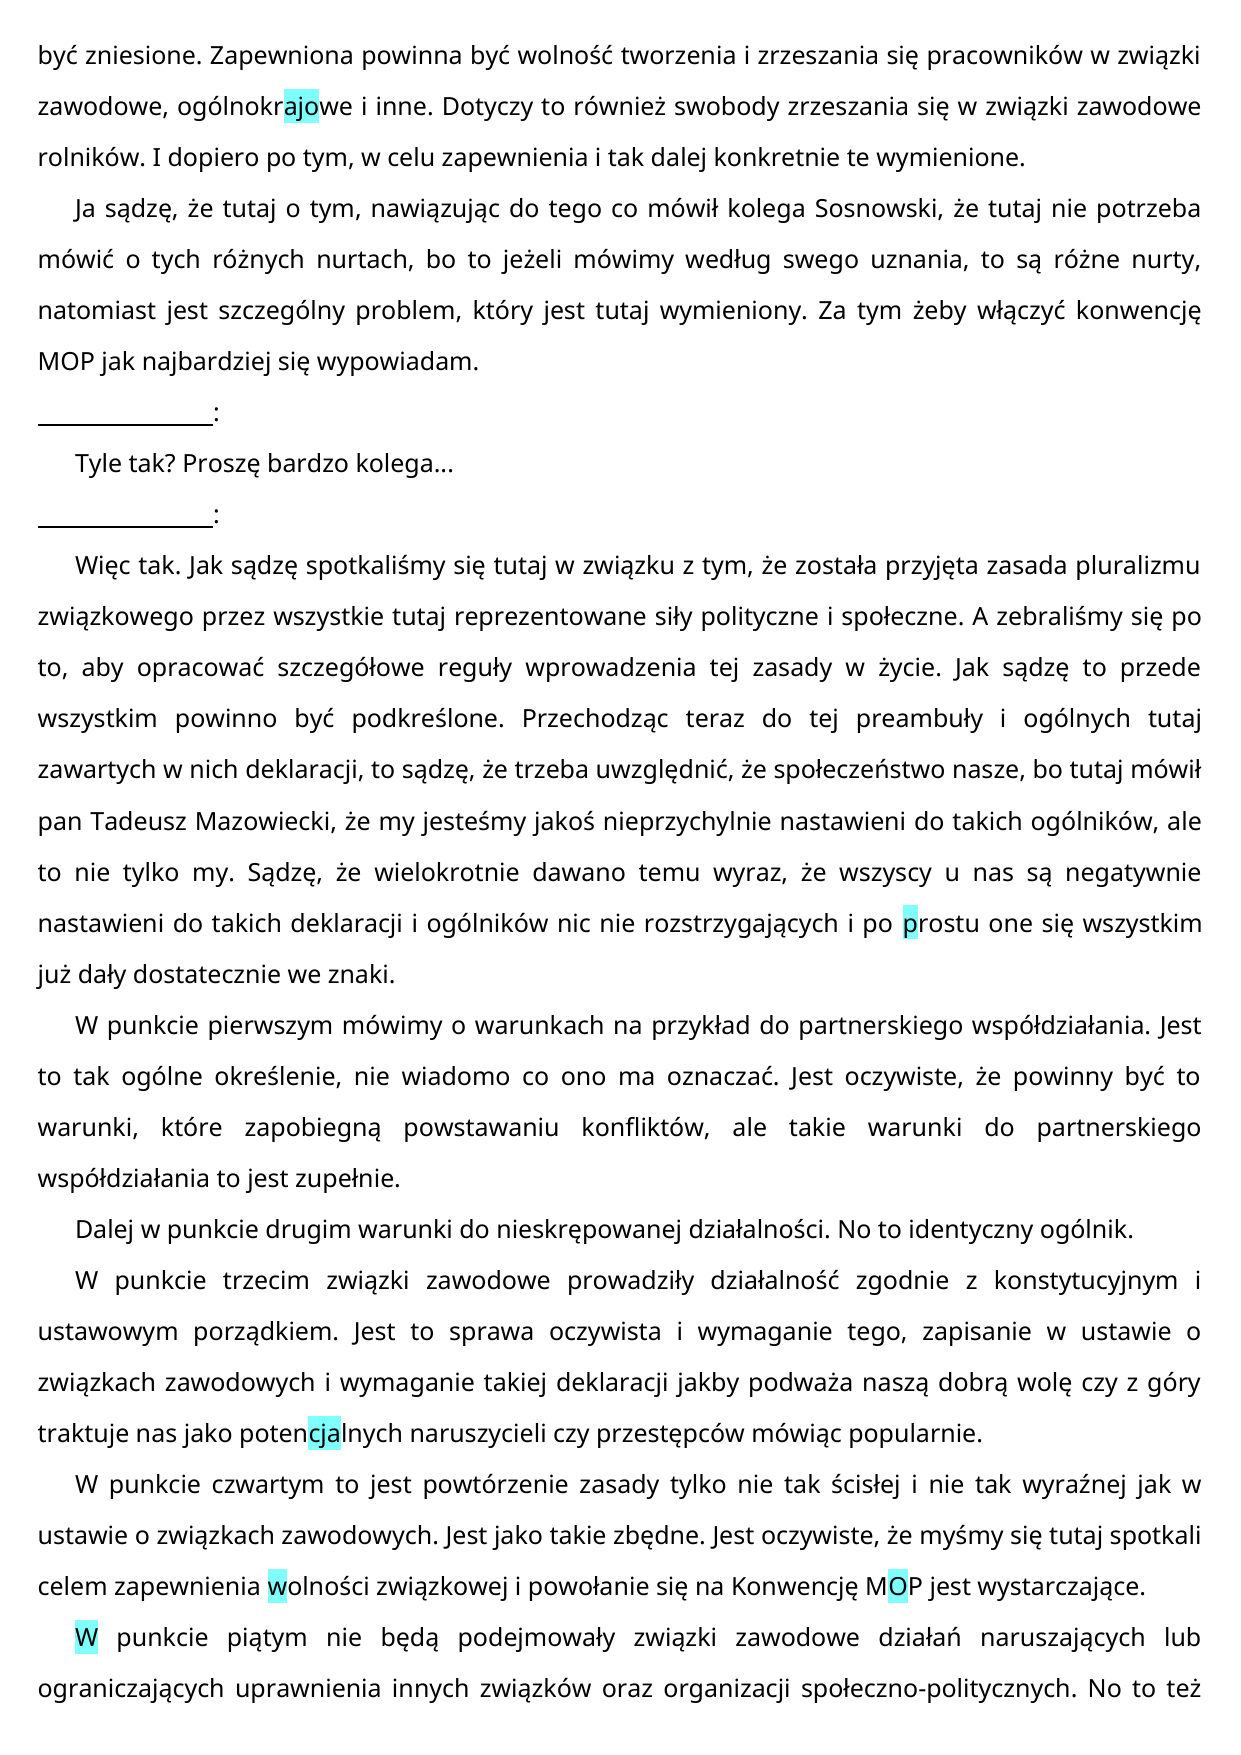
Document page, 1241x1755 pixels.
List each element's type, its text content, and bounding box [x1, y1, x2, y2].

text Dalej w punkcie drugim warunki do nieskrępowanej działalności. No to identyczny ogólnik. [37, 1211, 1203, 1246]
text : [37, 497, 1203, 531]
text być zniesione. Zapewniona powinna być wolność tworzenia i zrzeszania się pracowników w związki zawodowe, ogólnokrajowe i inne. Dotyczy to również swobody zrzeszania się w związki zawodowe rolników. I dopiero po tym, w celu zapewnienia i tak dalej konkretnie te wymienione. [37, 37, 1203, 174]
text W punkcie trzecim związki zawodowe prowadziły działalność zgodnie z konstytucyjnym i ustawowym porządkiem. Jest to sprawa oczywista i wymaganie tego, zapisanie w ustawie o związkach zawodowych i wymaganie takiej deklaracji jakby podważa naszą dobrą wolę czy z góry traktuje nas jako potencjalnych naruszycieli czy przestępców mówiąc popularnie. [37, 1262, 1203, 1450]
text Tyle tak? Proszę bardzo kolega... [37, 446, 1203, 480]
text Ja sądzę, że tutaj o tym, nawiązując do tego co mówił kolega Sosnowski, że tutaj nie potrzeba mówić o tych różnych nurtach, bo to jeżeli mówimy według swego uznania, to są różne nurty, natomiast jest szczególny problem, który jest tutaj wymieniony. Za tym żeby włączyć konwencję MOP jak najbardziej się wypowiadam. [37, 191, 1203, 378]
text : [37, 395, 1203, 429]
text W punkcie piątym nie będą podejmowały związki zawodowe działań naruszających lub ograniczających uprawnienia innych związków oraz organizacji społeczno-politycznych. No to też [37, 1620, 1203, 1705]
text Więc tak. Jak sądzę spotkaliśmy się tutaj w związku z tym, że została przyjęta zasada pluralizmu związkowego przez wszystkie tutaj reprezentowane siły polityczne i społeczne. A zebraliśmy się po to, aby opracować szczegółowe reguły wprowadzenia tej zasady w życie. Jak sądzę to przede wszystkim powinno być podkreślone. Przechodząc teraz do tej preambuły i ogólnych tutaj zawartych w nich deklaracji, to sądzę, że trzeba uwzględnić, że społeczeństwo nasze, bo tutaj mówił pan Tadeusz Mazowiecki, że my jesteśmy jakoś nieprzychylnie nastawieni do takich ogólników, ale to nie tylko my. Sądzę, że wielokrotnie dawano temu wyraz, że wszyscy u nas są negatywnie nastawieni do takich deklaracji i ogólników nic nie rozstrzygających i po prostu one się wszystkim już dały dostatecznie we znaki. [37, 548, 1203, 990]
text W punkcie czwartym to jest powtórzenie zasady tylko nie tak ścisłej i nie tak wyraźnej jak w ustawie o związkach zawodowych. Jest jako takie zbędne. Jest oczywiste, że myśmy się tutaj spotkali celem zapewnienia wolności związkowej i powołanie się na Konwencję MOP jest wystarczające. [37, 1467, 1203, 1603]
text W punkcie pierwszym mówimy o warunkach na przykład do partnerskiego współdziałania. Jest to tak ogólne określenie, nie wiadomo co ono ma oznaczać. Jest oczywiste, że powinny być to warunki, które zapobiegną powstawaniu konfliktów, ale takie warunki do partnerskiego współdziałania to jest zupełnie. [37, 1007, 1203, 1194]
